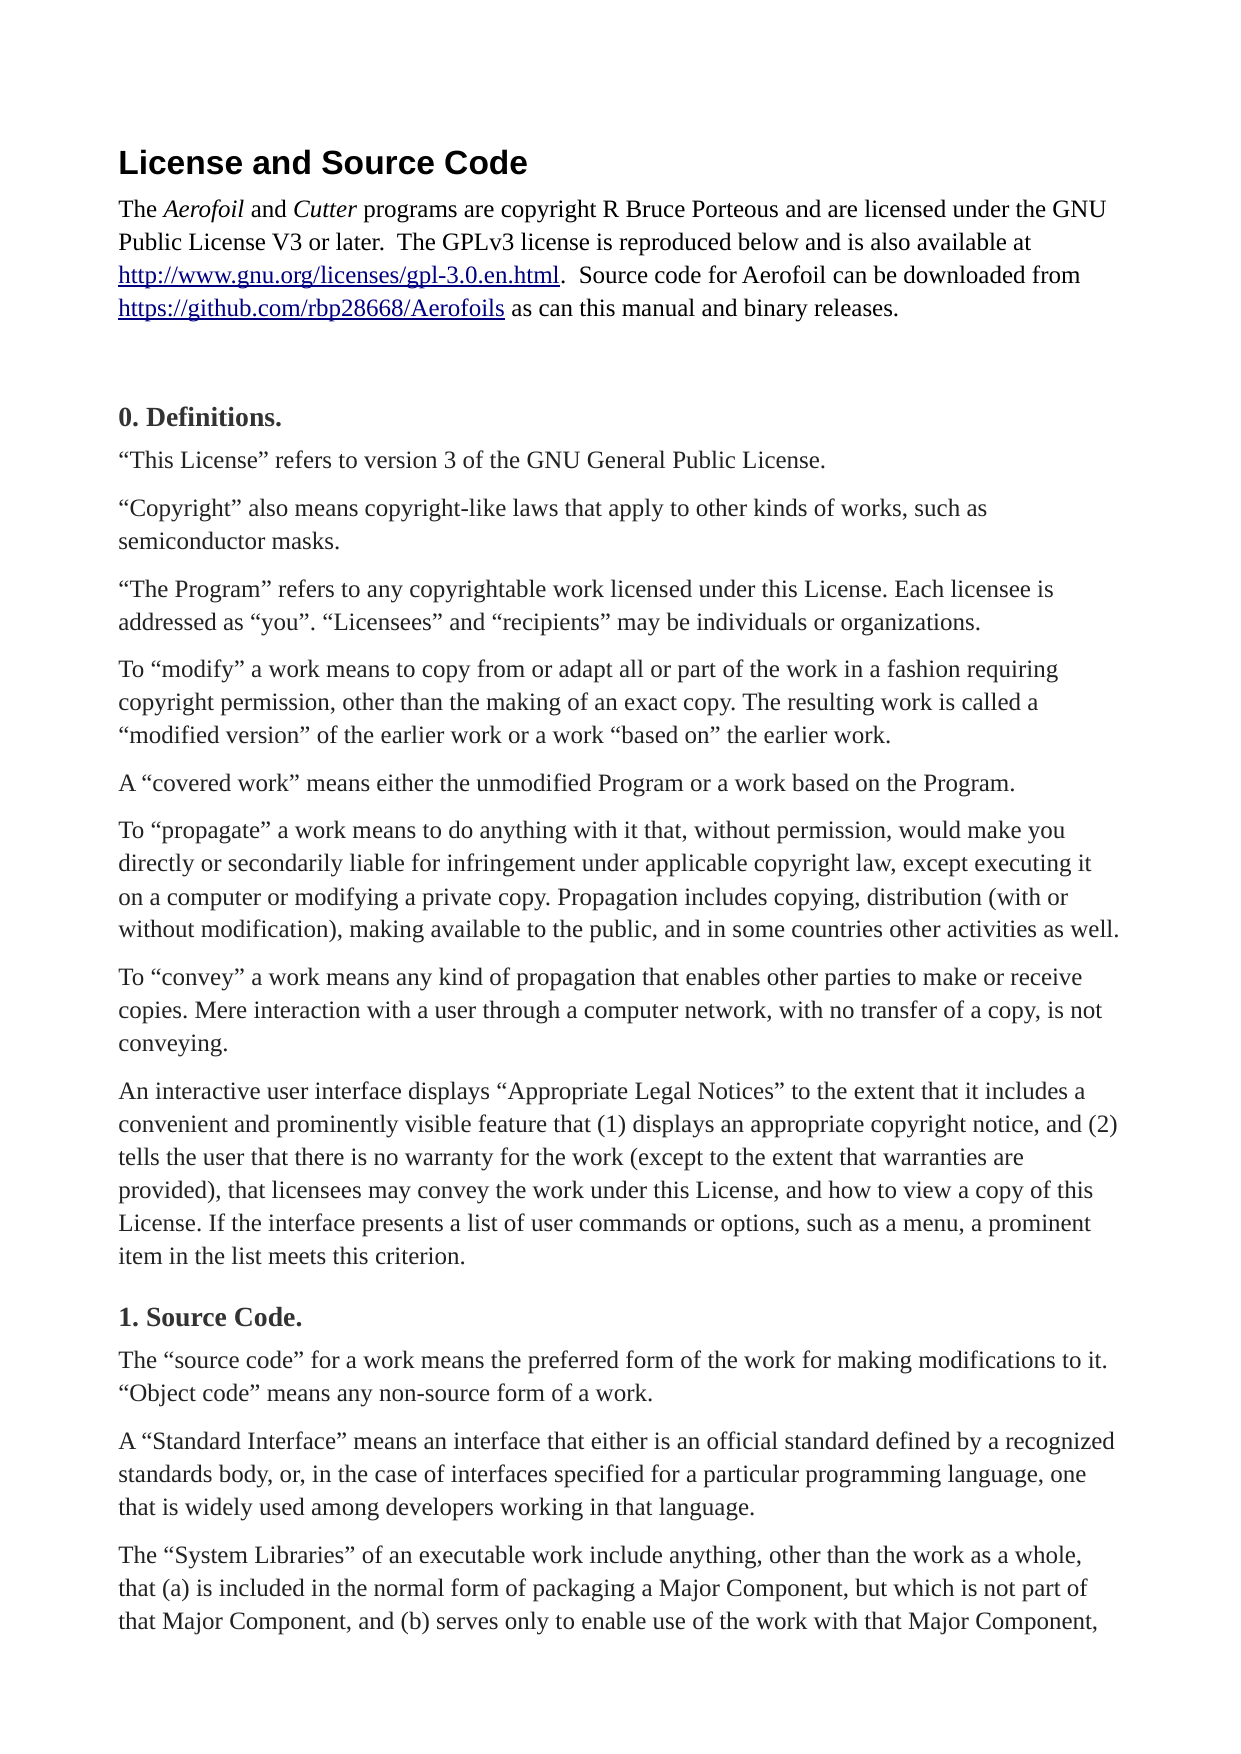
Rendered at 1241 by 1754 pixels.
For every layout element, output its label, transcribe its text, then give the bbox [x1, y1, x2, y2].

text The “System Libraries” of an executable work include anything, other than the work as a whole, that (a) is included in the normal form of packaging a Major Component, but which is not part of that Major Component, and (b) serves only to enable use of the work with that Major Component, [118, 1540, 1122, 1634]
text A “covered work” means either the unmodified Program or a work based on the Program. [118, 768, 1122, 797]
text A “Standard Interface” means an interface that either is an official standard defined by a recognized standards body, or, in the case of interfaces specified for a particular programming language, one that is widely used among developers working in that language. [118, 1426, 1122, 1521]
text To “modify” a work means to copy from or adapt all or part of the work in a fashion requiring copyright permission, other than the making of an exact copy. The resulting work is called a “modified version” of the earlier work or a work “based on” the earlier work. [118, 654, 1122, 749]
text “The Program” refers to any copyrightable work licensed under this License. Each licensee is addressed as “you”. “Licensees” and “recipients” may be individuals or organizations. [118, 574, 1122, 635]
text “Copyright” also means copyright-like laws that apply to other kinds of works, such as semiconductor masks. [118, 493, 1122, 555]
text The Aerofoil and Cutter programs are copyright R Bruce Porteous and are licensed under the GNU Public License V3 or later. The GPLv3 license is reproduced below and is also available at http://www.gnu.org/licenses/gpl-3.0.en.html. Source code for Aerofoil can be downloaded from https://github.com/rbp28668/Aerofoils as can this manual and binary releases. [118, 194, 1122, 322]
text “This License” refers to version 3 of the GNU General Public License. [118, 445, 1122, 474]
subtitle License and Source Code [118, 143, 1122, 182]
text To “propagate” a work means to do anything with it that, without permission, would make you directly or secondarily liable for infringement under applicable copyright law, except executing it on a computer or modifying a private copy. Propagation includes copying, distribution (with or without modification), making available to the public, and in some countries other activities as well. [118, 816, 1122, 943]
text The “source code” for a work means the preferred form of the work for making modifications to it. “Object code” means any non-source form of a work. [118, 1345, 1122, 1407]
subtitle 0. Definitions. [118, 401, 1122, 433]
text An interactive user interface displays “Appropriate Legal Notices” to the extent that it includes a convenient and prominently visible feature that (1) displays an appropriate copyright notice, and (2) tells the user that there is no warranty for the work (except to the extent that warranties are provided), that licensees may convey the work under this License, and how to view a copy of this License. If the interface presents a list of user commands or options, such as a menu, a prominent item in the list meets this criterion. [118, 1076, 1122, 1270]
subtitle 1. Source Code. [118, 1301, 1122, 1333]
text To “convey” a work means any kind of propagation that enables other parties to make or receive copies. Mere interaction with a user through a computer network, with no transfer of a copy, is not conveying. [118, 962, 1122, 1057]
